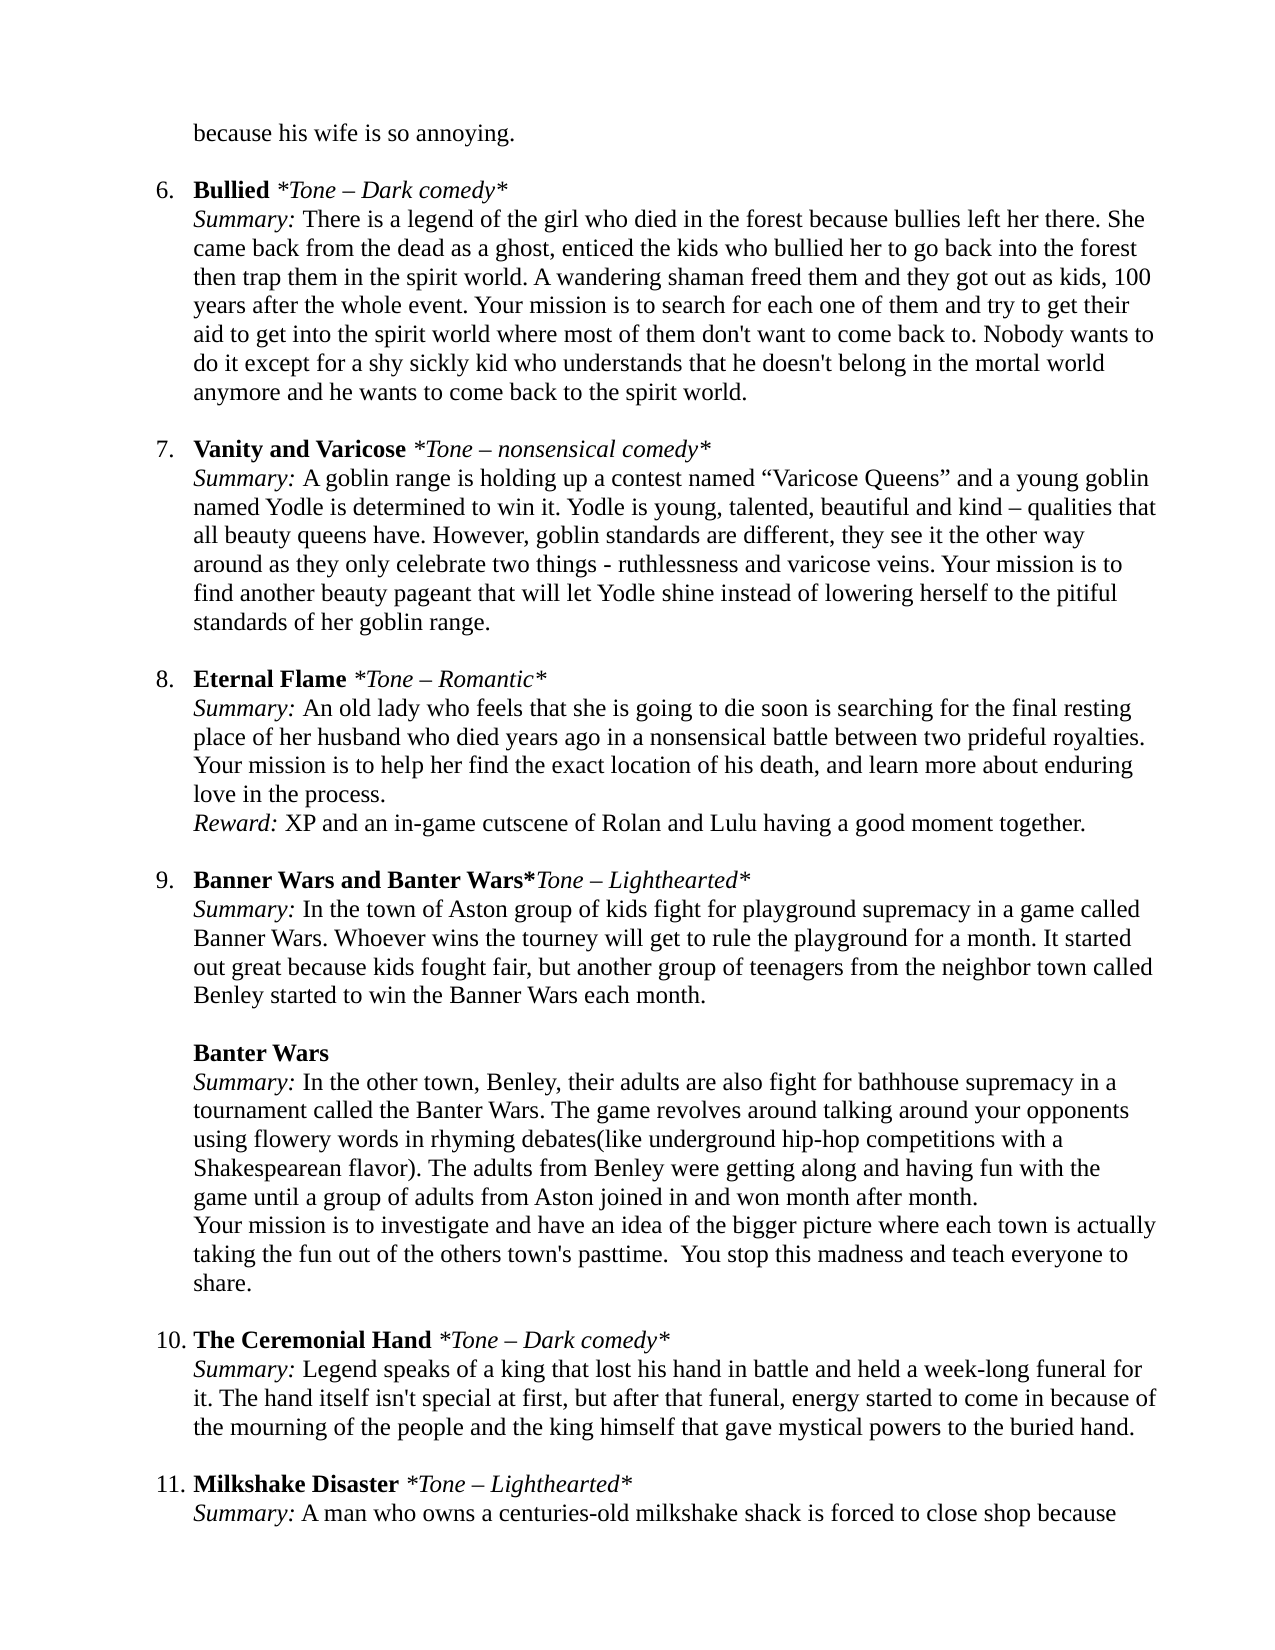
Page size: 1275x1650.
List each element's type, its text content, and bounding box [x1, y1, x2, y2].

list because his wife is so annoying. [156, 118, 1157, 147]
list Banner Wars and Banter Wars*Tone – Lighthearted* [156, 866, 1157, 894]
list Summary: There is a legend of the girl who died in the forest because bullies left her there. She came back from the dead as a ghost, enticed the kids who bullied her to go back into the forest then trap them in the spirit world. A wandering shaman freed them and they got out as kids, 100 years after the whole event. Your mission is to search for each one of them and try to get their aid to get into the spirit world where most of them don't want to come back to. Nobody wants to do it except for a shy sickly kid who understands that he doesn't belong in the mortal world anymore and he wants to come back to the spirit world. [156, 204, 1157, 406]
list Bullied *Tone – Dark comedy* [156, 176, 1157, 204]
list Summary: In the town of Aston group of kids fight for playground supremacy in a game called Banner Wars. Whoever wins the tourney will get to rule the playground for a month. It started out great because kids fought fair, but another group of teenagers from the neighbor town called Benley started to win the Banner Wars each month. [156, 894, 1157, 1009]
list The Ceremonial Hand *Tone – Dark comedy* [156, 1326, 1157, 1354]
list Milkshake Disaster *Tone – Lighthearted* [156, 1469, 1157, 1498]
list Your mission is to investigate and have an idea of the bigger picture where each town is actually taking the fun out of the others town's pasttime. You stop this madness and teach everyone to share. [156, 1211, 1157, 1297]
list Reward: XP and an in-game cutscene of Rolan and Lulu having a good moment together. [156, 808, 1157, 837]
list Eternal Flame *Tone – Romantic* [156, 664, 1157, 693]
list Banter Wars [156, 1038, 1157, 1067]
list Summary: Legend speaks of a king that lost his hand in battle and held a week-long funeral for it. The hand itself isn't special at first, but after that funeral, energy started to come in because of the mourning of the people and the king himself that gave mystical powers to the buried hand. [156, 1354, 1157, 1441]
list Summary: In the other town, Benley, their adults are also fight for bathhouse supremacy in a tournament called the Banter Wars. The game revolves around talking around your opponents using flowery words in rhyming debates(like underground hip-hop competitions with a Shakespearean flavor). The adults from Benley were getting along and having fun with the game until a group of adults from Aston joined in and won month after month. [156, 1067, 1157, 1211]
list Summary: A goblin range is holding up a contest named “Varicose Queens” and a young goblin named Yodle is determined to win it. Yodle is young, talented, beautiful and kind – qualities that all beauty queens have. However, goblin standards are different, they see it the other way around as they only celebrate two things - ruthlessness and varicose veins. Your mission is to find another beauty pageant that will let Yodle shine instead of lowering herself to the pitiful standards of her goblin range. [156, 463, 1157, 636]
list Summary: A man who owns a centuries-old milkshake shack is forced to close shop because [156, 1498, 1157, 1527]
list Vanity and Varicose *Tone – nonsensical comedy* [156, 434, 1157, 463]
list Summary: An old lady who feels that she is going to die soon is searching for the final resting place of her husband who died years ago in a nonsensical battle between two prideful royalties. Your mission is to help her find the exact location of his death, and learn more about enduring love in the process. [156, 693, 1157, 808]
